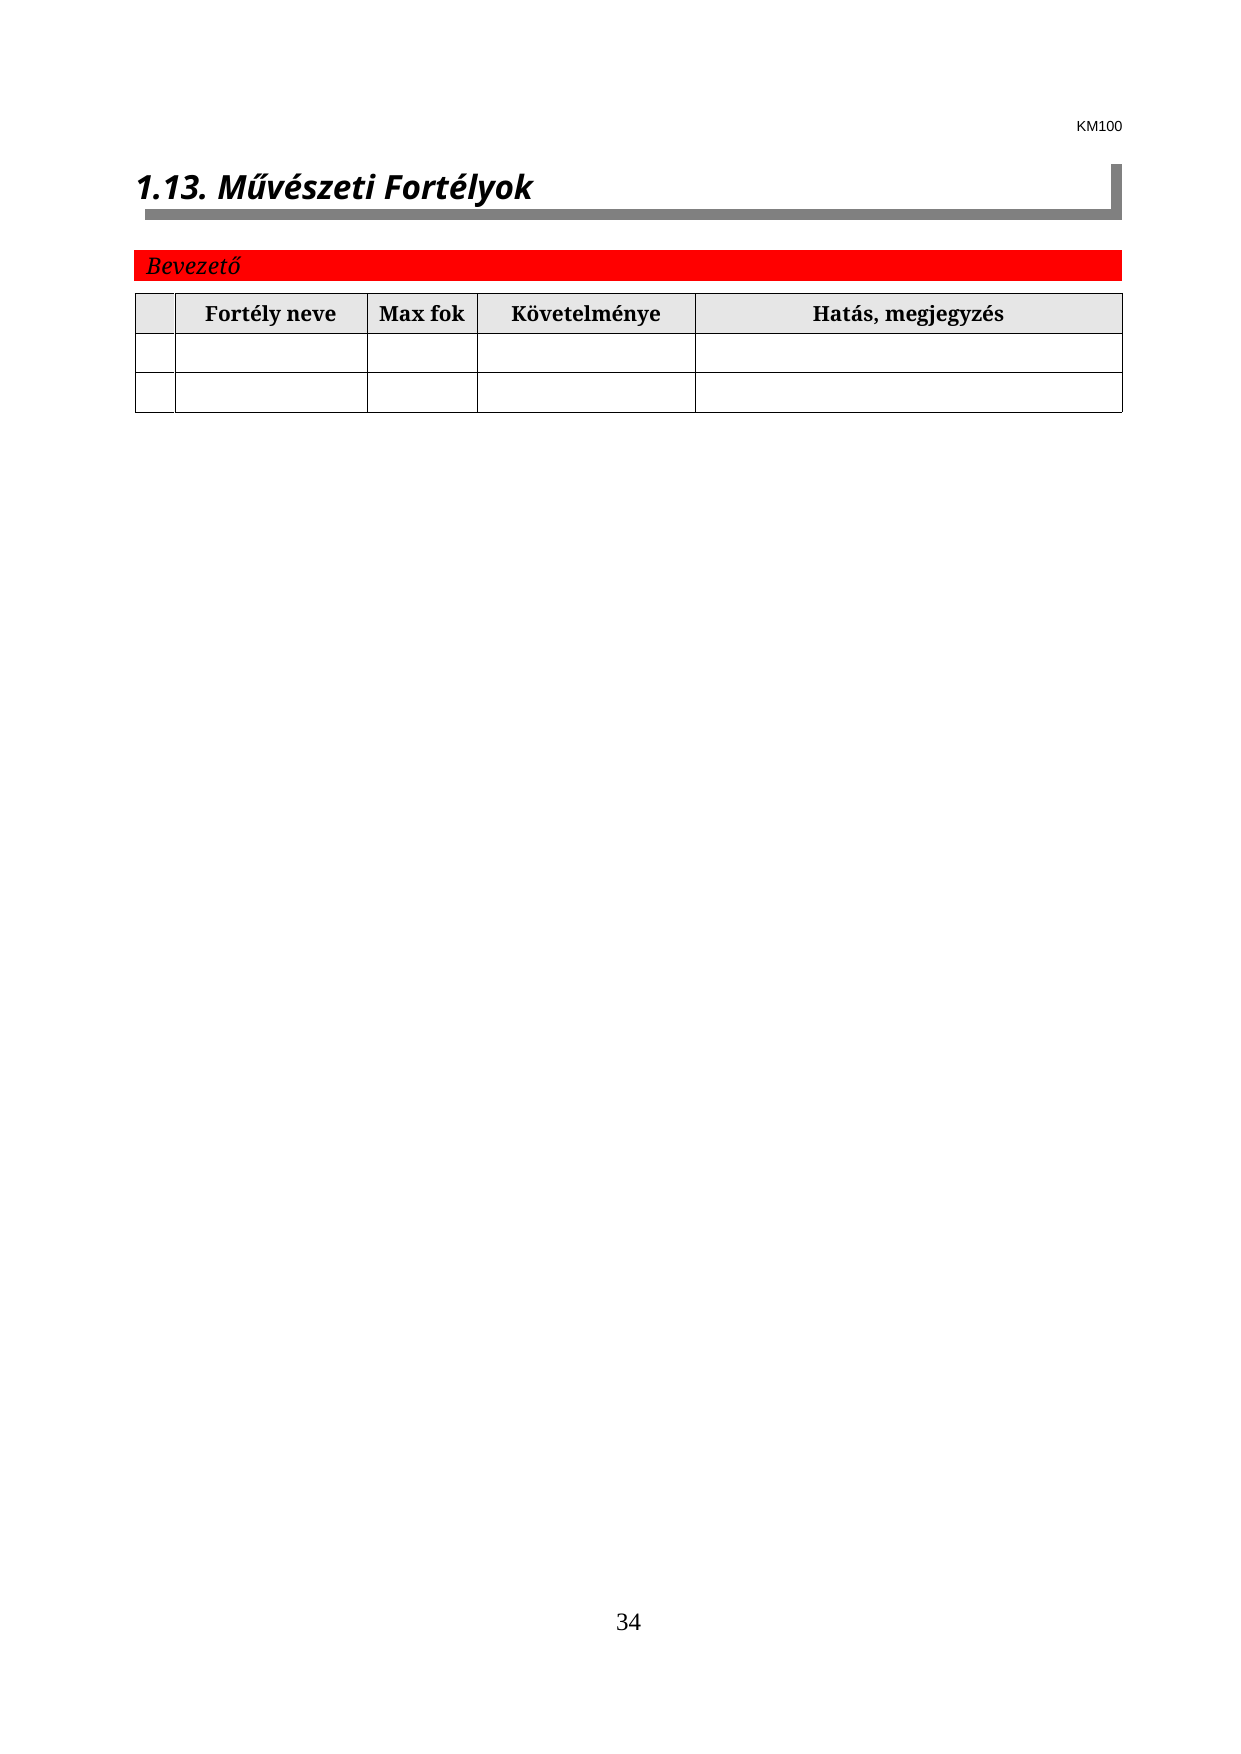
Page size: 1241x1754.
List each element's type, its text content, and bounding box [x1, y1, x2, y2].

table_cell [136, 334, 174, 372]
table_cell [478, 334, 695, 372]
table_cell [368, 373, 477, 412]
subtitle Művészeti Fortélyok [134, 164, 1111, 209]
table_cell [136, 373, 174, 412]
table_cell [176, 334, 367, 372]
text Bevezető [134, 250, 1122, 281]
table_cell [696, 334, 1122, 372]
table_header Hatás, megjegyzés [696, 294, 1122, 333]
table_cell [478, 373, 695, 412]
table_header Max fok [368, 294, 477, 333]
table_header Fortély neve [176, 294, 367, 333]
table_header Követelménye [478, 294, 695, 333]
table_cell [176, 373, 367, 412]
table_cell [368, 334, 477, 372]
table_cell [696, 373, 1122, 412]
table_header [136, 294, 174, 333]
